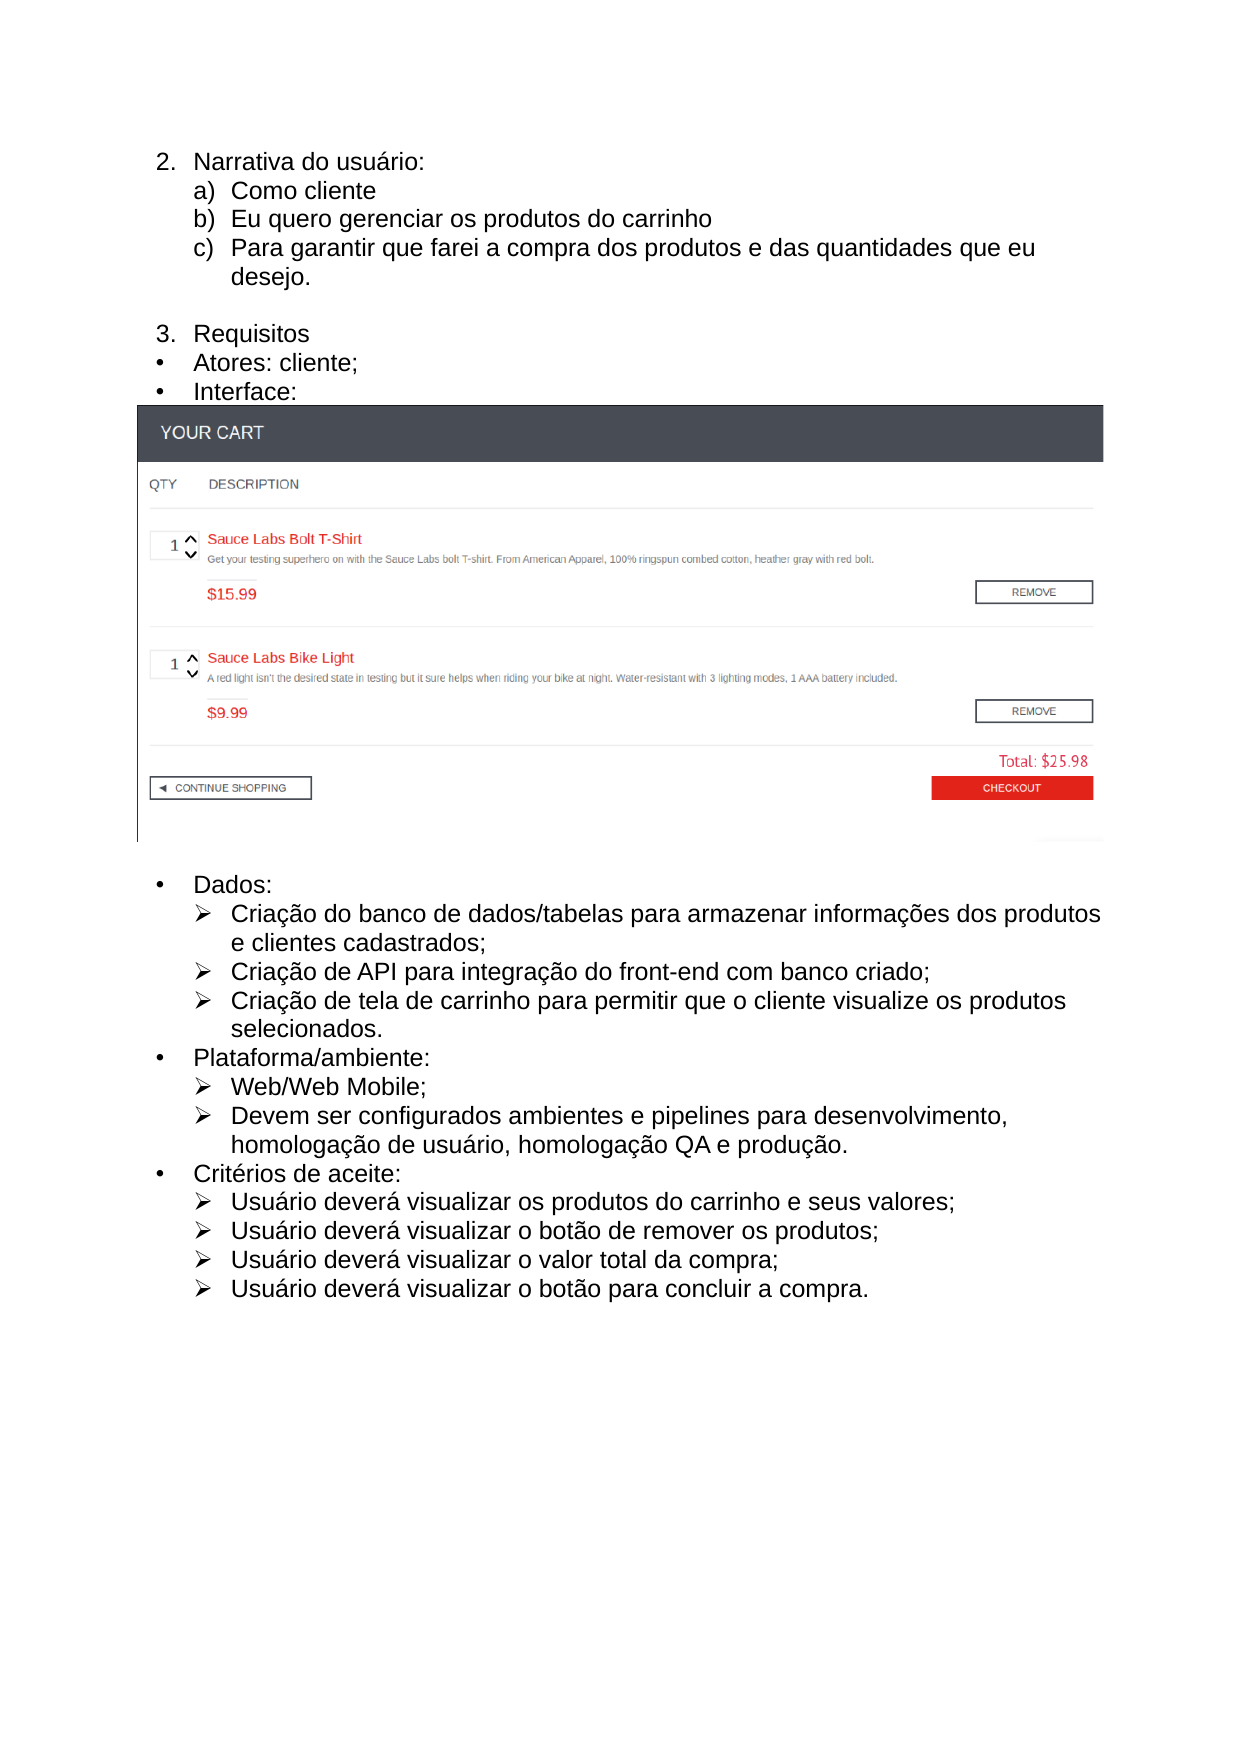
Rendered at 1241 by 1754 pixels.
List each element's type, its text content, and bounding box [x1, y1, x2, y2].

list Devem ser configurados ambientes e pipelines para desenvolvimento, homologação de usuário, homologação QA e produção. [193, 1101, 1122, 1158]
list Para garantir que farei a compra dos produtos e das quantidades que eu desejo. [193, 233, 1122, 291]
list Dados: [156, 870, 1122, 899]
list Atores: cliente; [156, 348, 1122, 377]
list Requisitos [156, 319, 1122, 348]
list Web/Web Mobile; [193, 1072, 1122, 1101]
list Como cliente [193, 176, 1122, 204]
list Criação de API para integração do front-end com banco criado; [193, 957, 1122, 986]
list Usuário deverá visualizar os produtos do carrinho e seus valores; [193, 1187, 1122, 1216]
list Criação do banco de dados/tabelas para armazenar informações dos produtos e clientes cadastrados; [193, 899, 1122, 957]
list Usuário deverá visualizar o botão para concluir a compra. [193, 1274, 1122, 1303]
list Critérios de aceite: [156, 1158, 1122, 1187]
list Interface: [156, 377, 1122, 406]
picture [136, 405, 1104, 842]
list Plataforma/ambiente: [156, 1043, 1122, 1072]
list Usuário deverá visualizar o valor total da compra; [193, 1245, 1122, 1274]
list Narrativa do usuário: [156, 147, 1122, 176]
list Criação de tela de carrinho para permitir que o cliente visualize os produtos selecionados. [193, 986, 1122, 1043]
list Eu quero gerenciar os produtos do carrinho [193, 204, 1122, 233]
list Usuário deverá visualizar o botão de remover os produtos; [193, 1216, 1122, 1245]
